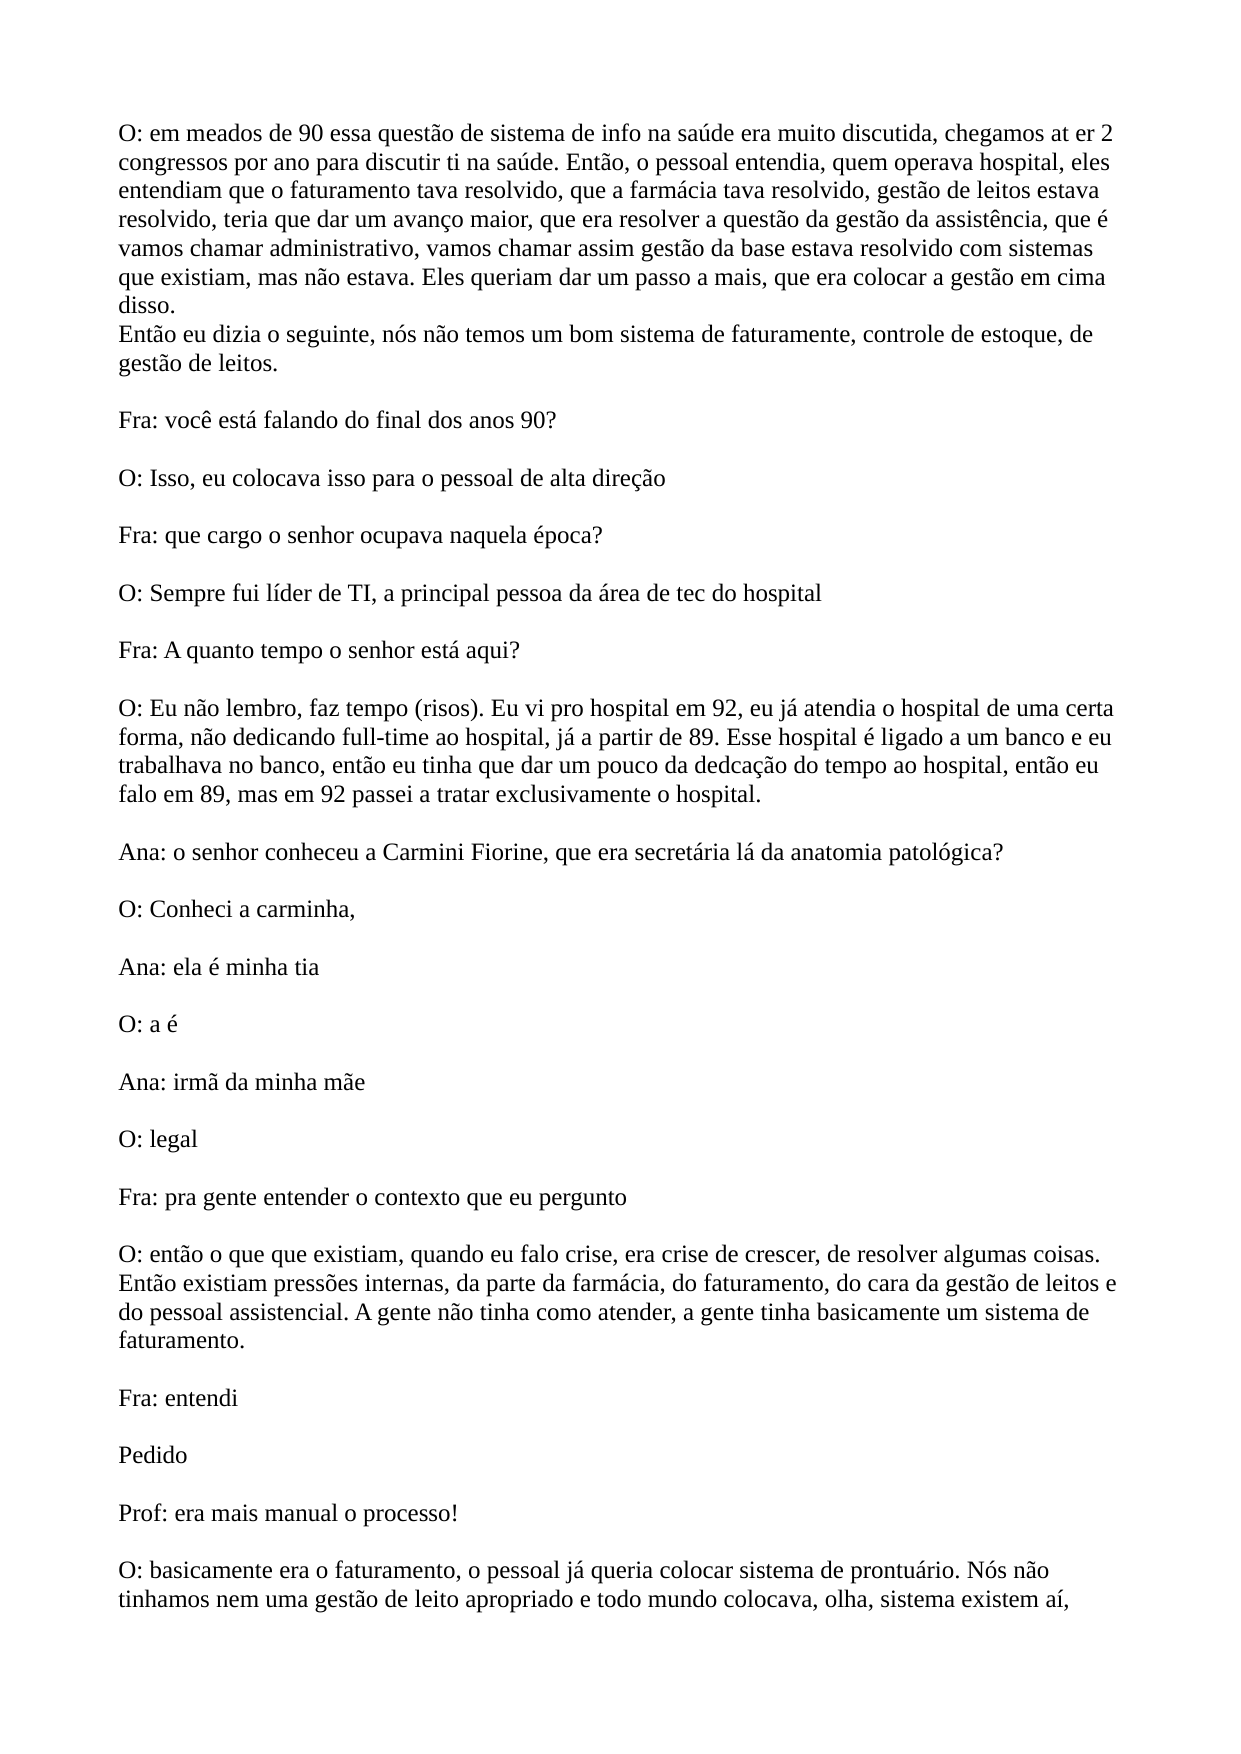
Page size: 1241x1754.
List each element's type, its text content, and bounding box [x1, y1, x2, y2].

text O: Sempre fui líder de TI, a principal pessoa da área de tec do hospital [118, 578, 1122, 607]
text Fra: pra gente entender o contexto que eu pergunto [118, 1182, 1122, 1211]
text O: então o que que existiam, quando eu falo crise, era crise de crescer, de resolver algumas coisas. Então existiam pressões internas, da parte da farmácia, do faturamento, do cara da gestão de leitos e do pessoal assistencial. A gente não tinha como atender, a gente tinha basicamente um sistema de faturamento. [118, 1239, 1122, 1354]
text Ana: ela é minha tia [118, 952, 1122, 981]
text Ana: irmã da minha mãe [118, 1067, 1122, 1096]
text Fra: A quanto tempo o senhor está aqui? [118, 636, 1122, 664]
text Pedido [118, 1441, 1122, 1469]
text Fra: que cargo o senhor ocupava naquela época? [118, 521, 1122, 549]
text Ana: o senhor conheceu a Carmini Fiorine, que era secretária lá da anatomia patológica? [118, 837, 1122, 866]
text O: em meados de 90 essa questão de sistema de info na saúde era muito discutida, chegamos at er 2 congressos por ano para discutir ti na saúde. Então, o pessoal entendia, quem operava hospital, eles entendiam que o faturamento tava resolvido, que a farmácia tava resolvido, gestão de leitos estava resolvido, teria que dar um avanço maior, que era resolver a questão da gestão da assistência, que é vamos chamar administrativo, vamos chamar assim gestão da base estava resolvido com sistemas que existiam, mas não estava. Eles queriam dar um passo a mais, que era colocar a gestão em cima disso. [118, 118, 1122, 319]
text Fra: entendi [118, 1383, 1122, 1412]
text Então eu dizia o seguinte, nós não temos um bom sistema de faturamente, controle de estoque, de gestão de leitos. [118, 319, 1122, 377]
text O: Isso, eu colocava isso para o pessoal de alta direção [118, 463, 1122, 492]
text O: a é [118, 1009, 1122, 1038]
text O: basicamente era o faturamento, o pessoal já queria colocar sistema de prontuário. Nós não tinhamos nem uma gestão de leito apropriado e todo mundo colocava, olha, sistema existem aí, [118, 1556, 1122, 1613]
text O: legal [118, 1124, 1122, 1153]
text Prof: era mais manual o processo! [118, 1498, 1122, 1527]
text O: Conheci a carminha, [118, 894, 1122, 923]
text O: Eu não lembro, faz tempo (risos). Eu vi pro hospital em 92, eu já atendia o hospital de uma certa forma, não dedicando full-time ao hospital, já a partir de 89. Esse hospital é ligado a um banco e eu trabalhava no banco, então eu tinha que dar um pouco da dedcação do tempo ao hospital, então eu falo em 89, mas em 92 passei a tratar exclusivamente o hospital. [118, 693, 1122, 808]
text Fra: você está falando do final dos anos 90? [118, 406, 1122, 434]
